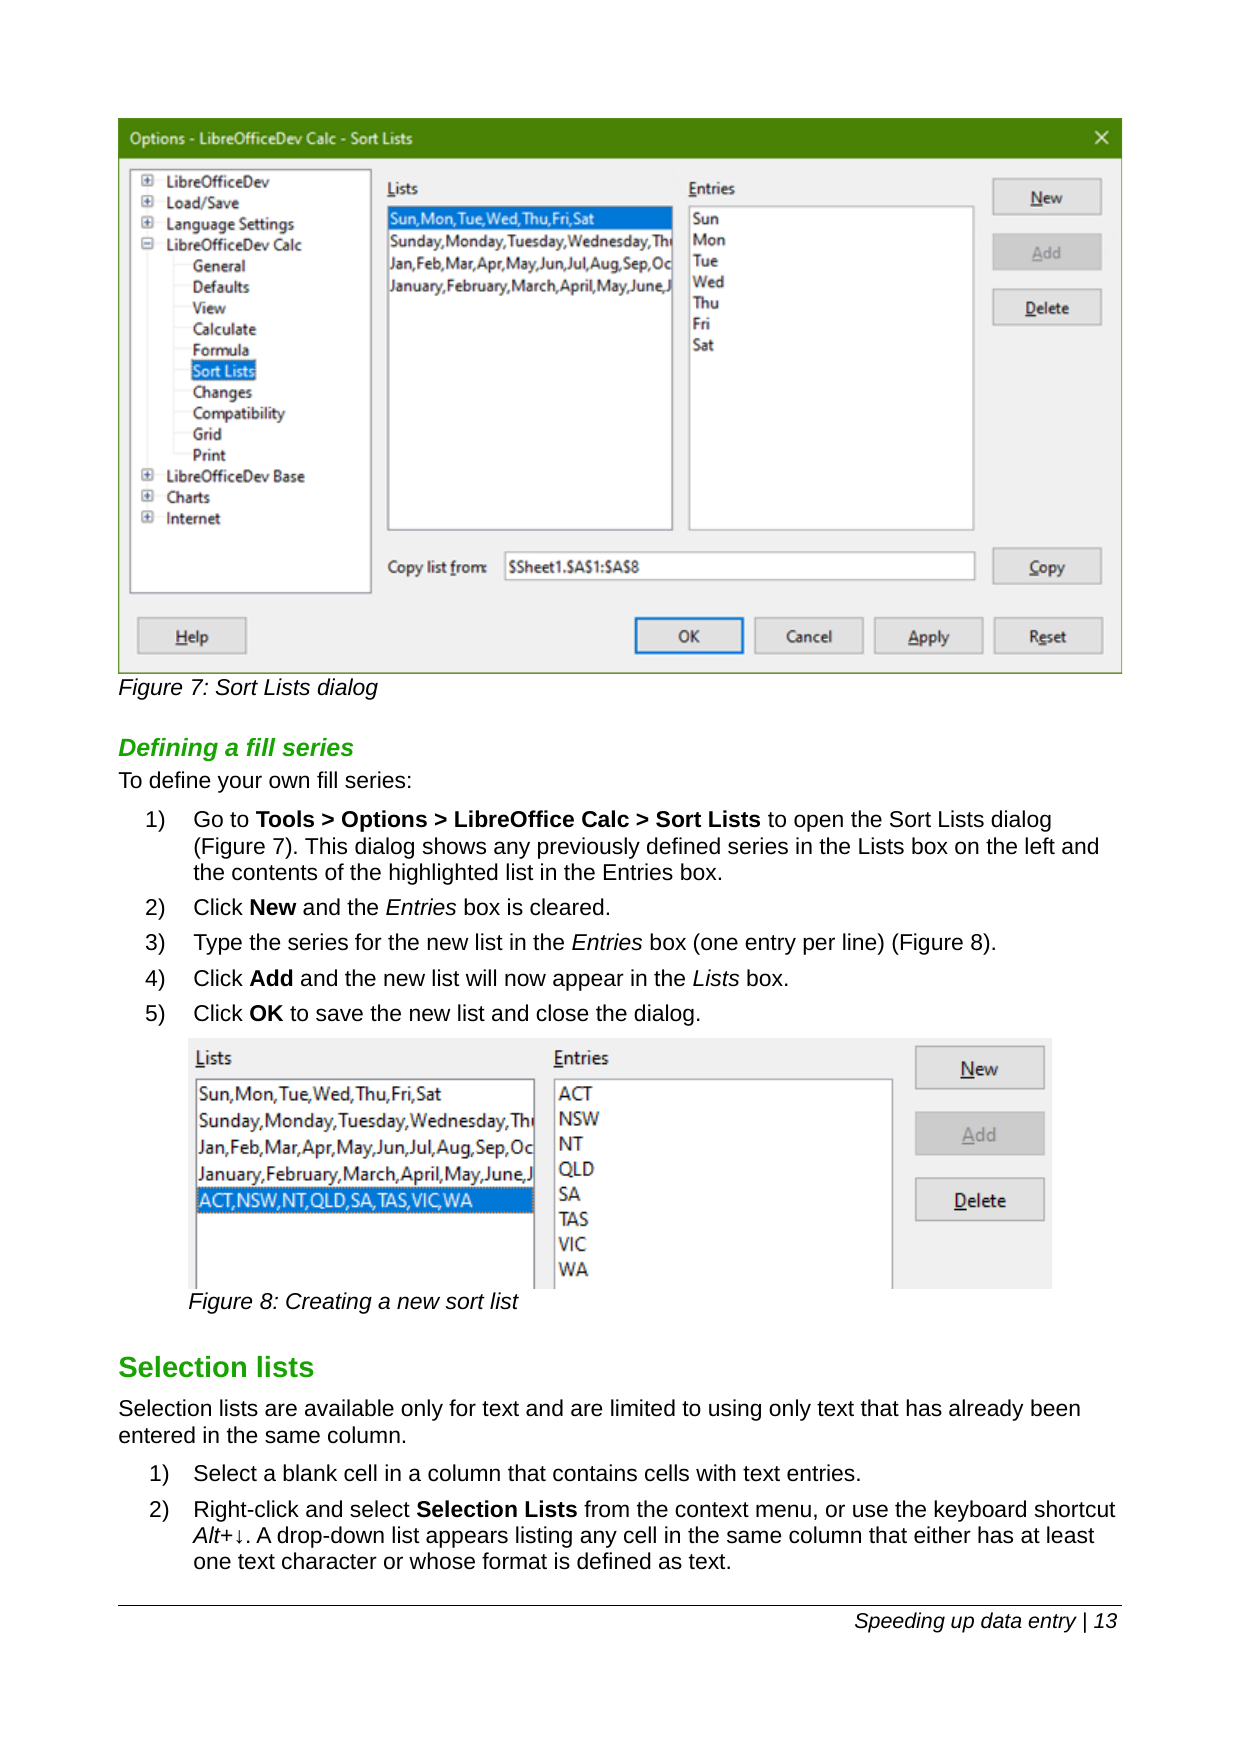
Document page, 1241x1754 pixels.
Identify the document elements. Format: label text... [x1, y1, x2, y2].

list Select a blank cell in a column that contains cells with text entries. [169, 1460, 1122, 1487]
text Figure 8: Creating a new sort list [188, 1289, 1052, 1314]
subtitle Defining a fill series [118, 733, 1122, 761]
list Click OK to save the new list and close the dialog. [165, 1000, 1122, 1026]
list Right-click and select Selection Lists from the context menu, or use the keyboard shortcut Alt+↓. A drop-down list appears listing any cell in the same column that either has at least one text character or whose format is defined as text. [169, 1496, 1122, 1575]
list Go to Tools > Options > LibreOffice Calc > Sort Lists to open the Sort Lists dialog (Figure 7). This dialog shows any previously defined series in the Lists box on the left and the contents of the highlighted list in the Entries box. [165, 806, 1122, 885]
list Type the series for the new list in the Entries box (one entry per line) (Figure 8). [165, 929, 1122, 956]
list Click New and the Entries box is cleared. [165, 894, 1122, 921]
subtitle Selection lists [118, 1350, 1122, 1383]
text Selection lists are available only for text and are limited to using only text that has already been entered in the same column. [118, 1395, 1122, 1448]
text Figure 7: Sort Lists dialog [118, 674, 1122, 700]
list To define your own fill series: [118, 767, 1122, 794]
picture [118, 118, 1123, 674]
picture [188, 1038, 1053, 1289]
list Click Add and the new list will now appear in the Lists box. [165, 964, 1122, 991]
